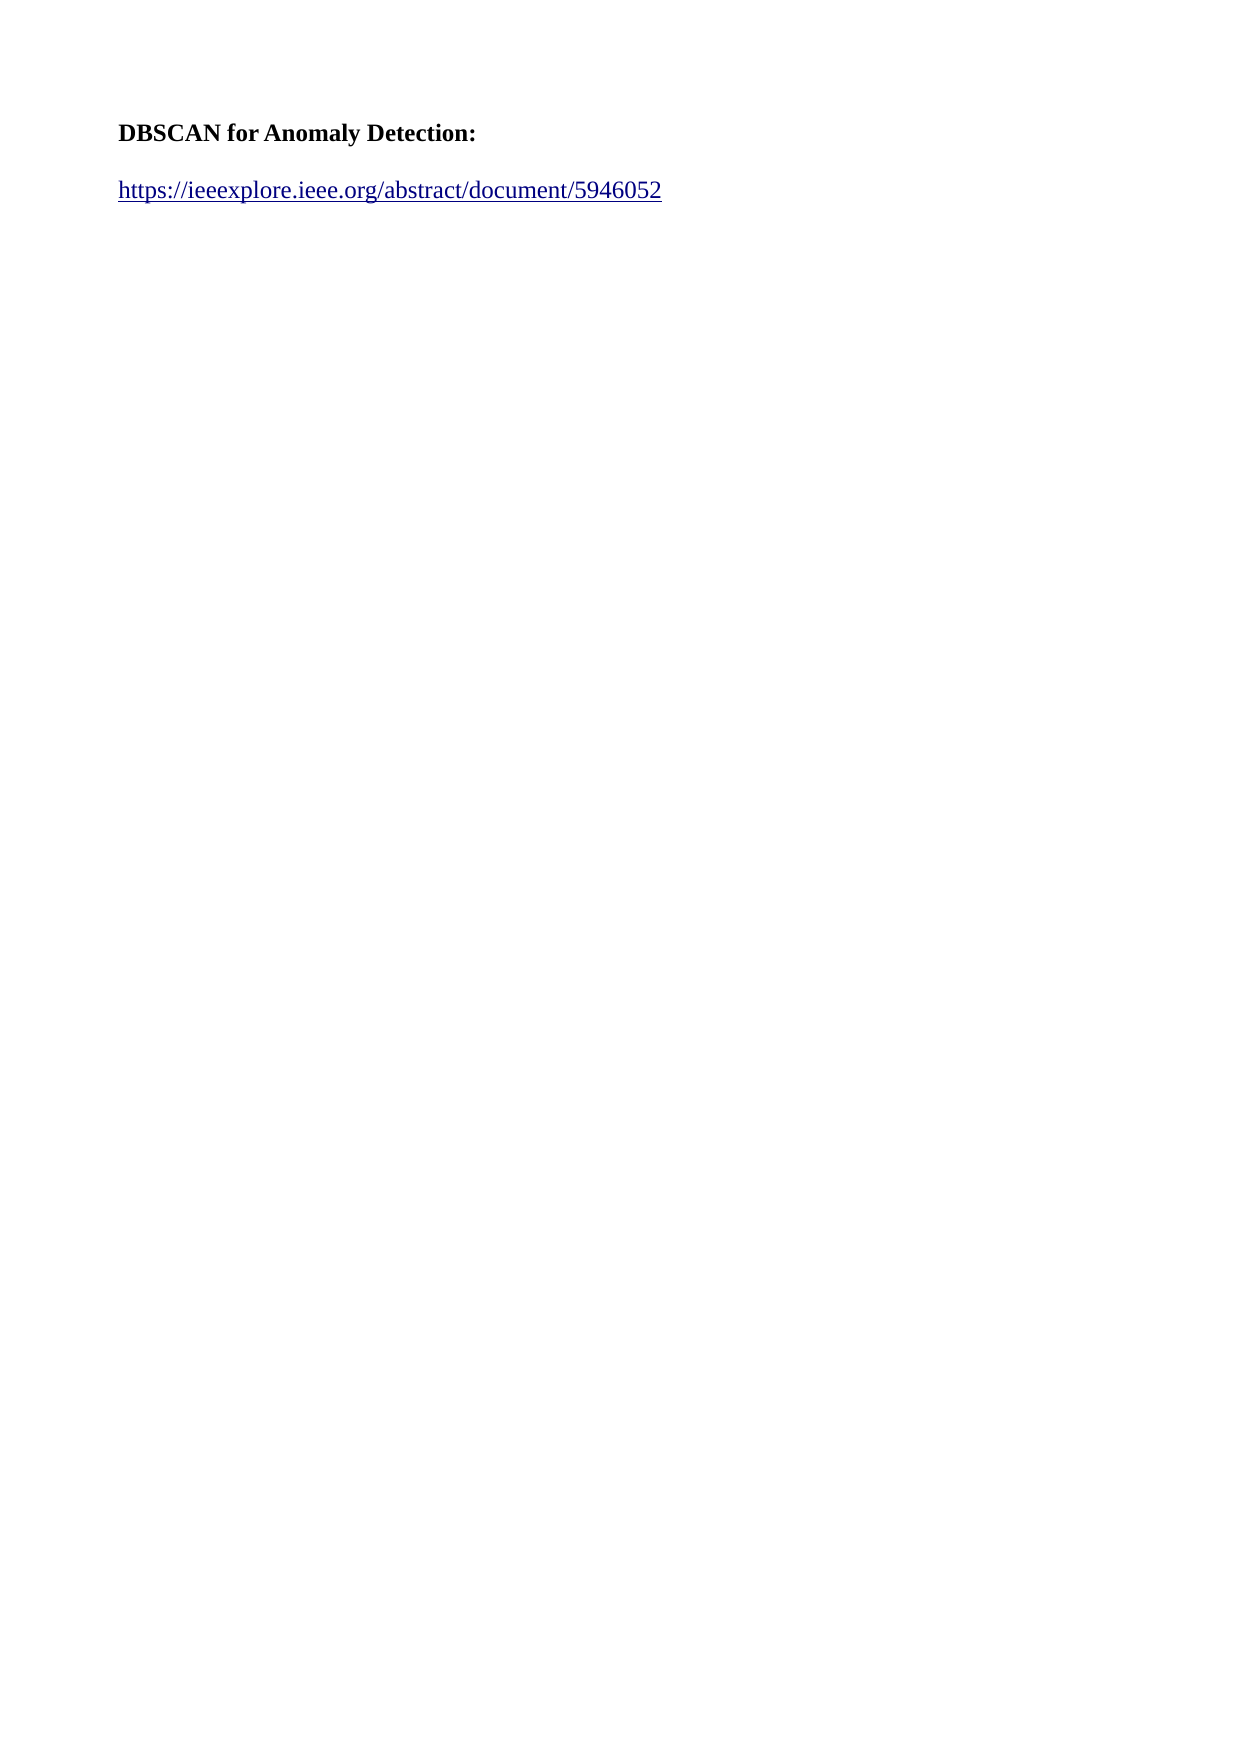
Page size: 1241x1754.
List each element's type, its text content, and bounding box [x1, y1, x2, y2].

text https://ieeexplore.ieee.org/abstract/document/5946052 [118, 176, 1122, 204]
text DBSCAN for Anomaly Detection: [118, 118, 1122, 147]
